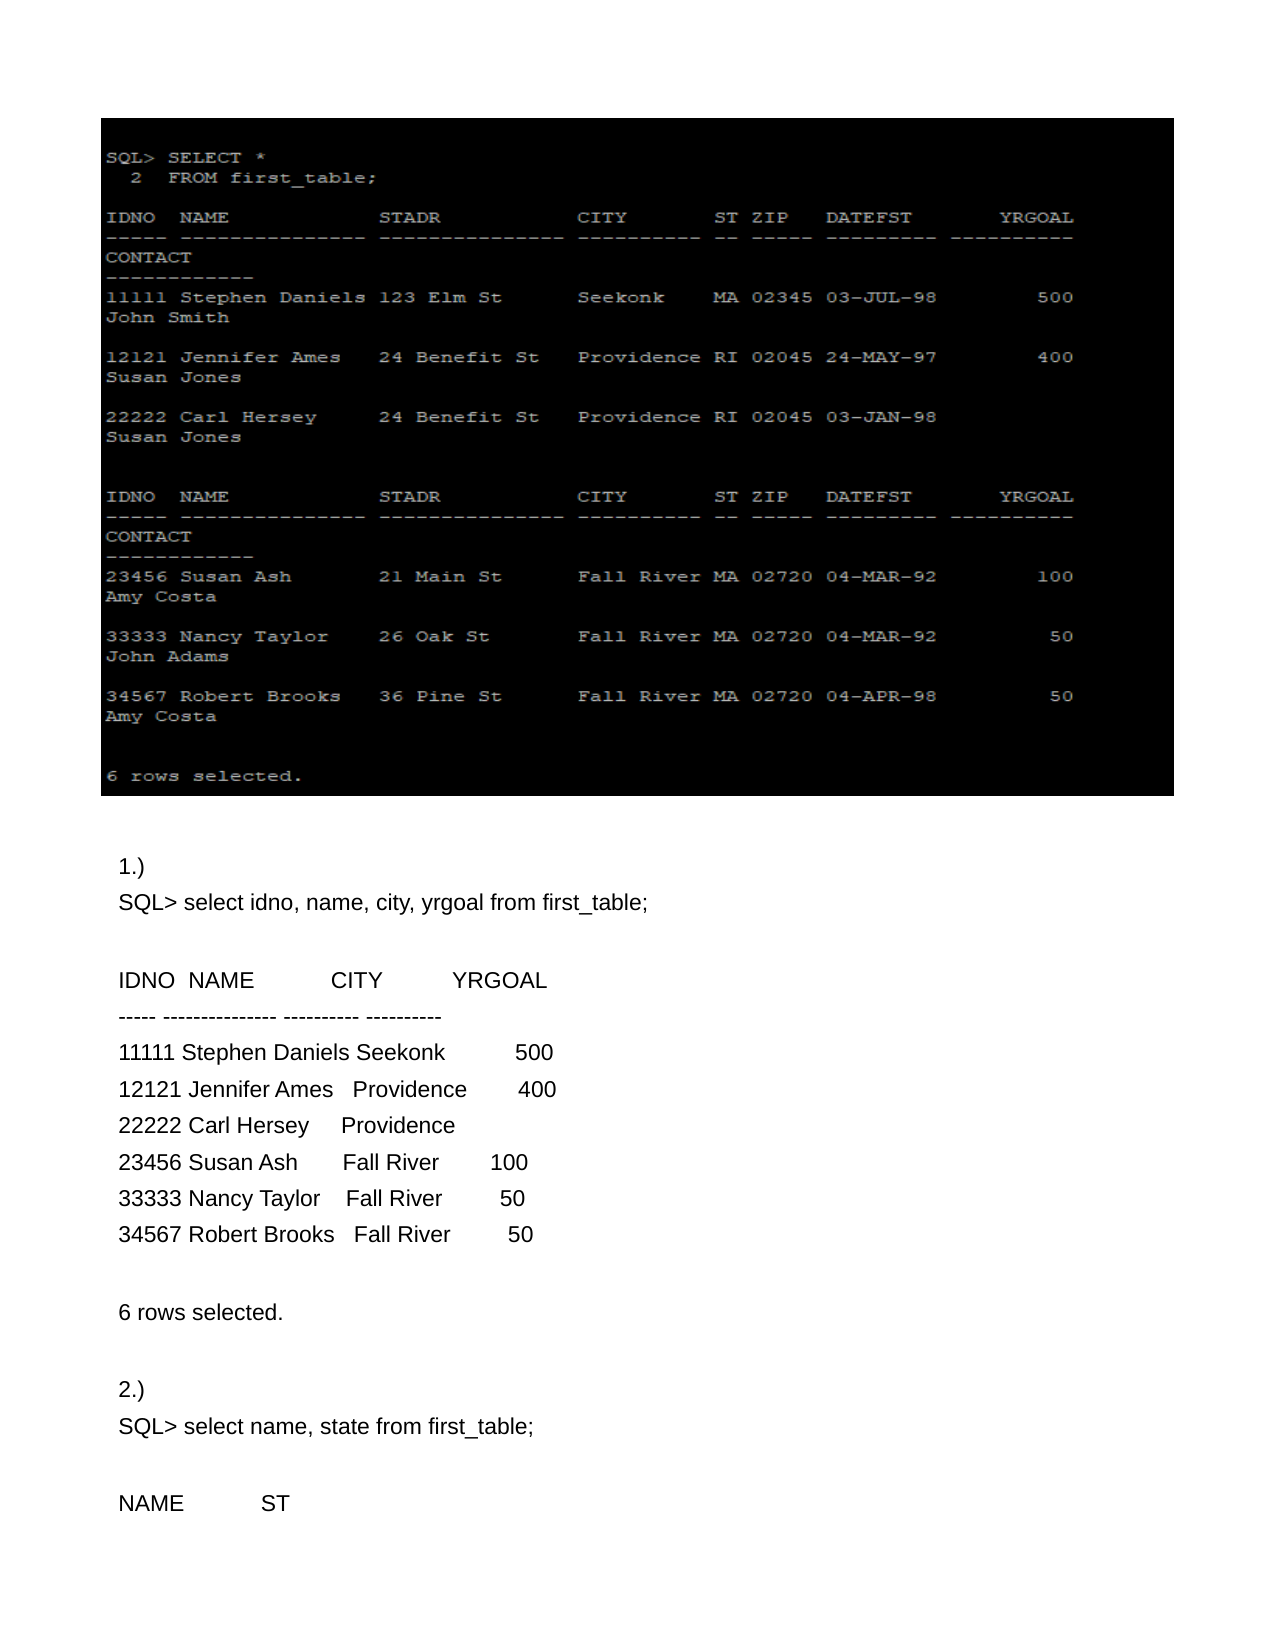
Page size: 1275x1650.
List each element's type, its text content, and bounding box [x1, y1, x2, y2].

text NAME ST [118, 1490, 1157, 1517]
text SQL> select name, state from first_table; [118, 1413, 1157, 1439]
text 22222 Carl Hersey Providence [118, 1112, 1157, 1138]
text 12121 Jennifer Ames Providence 400 [118, 1076, 1157, 1102]
text IDNO NAME CITY YRGOAL [118, 967, 1157, 993]
text 1.) [118, 853, 1157, 879]
text 23456 Susan Ash Fall River 100 [118, 1148, 1157, 1175]
text 34567 Robert Brooks Fall River 50 [118, 1221, 1157, 1247]
picture [101, 118, 1174, 796]
text 33333 Nancy Taylor Fall River 50 [118, 1185, 1157, 1211]
text ----- --------------- ---------- ---------- [118, 1003, 1157, 1029]
text 11111 Stephen Daniels Seekonk 500 [118, 1039, 1157, 1066]
text 2.) [118, 1376, 1157, 1403]
text 6 rows selected. [118, 1299, 1157, 1325]
text SQL> select idno, name, city, yrgoal from first_table; [118, 889, 1157, 915]
